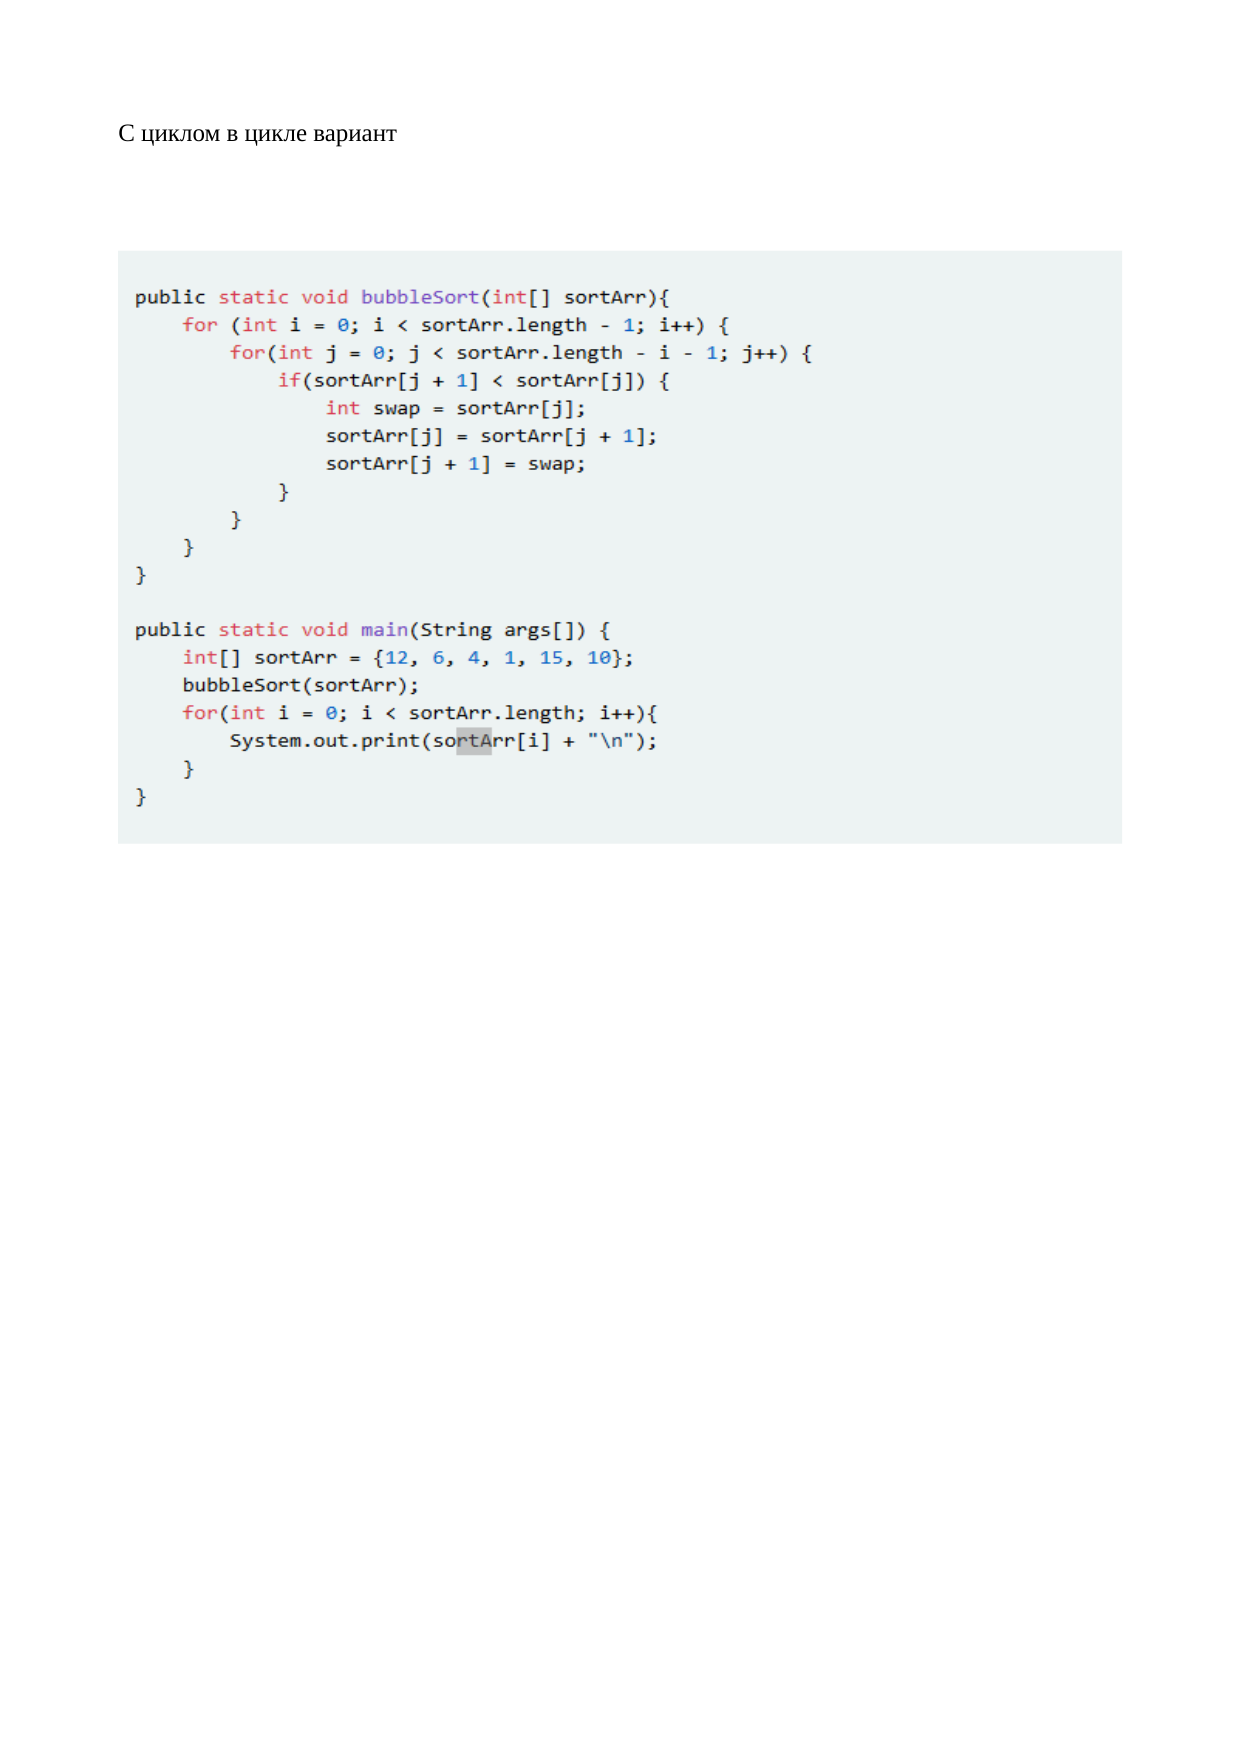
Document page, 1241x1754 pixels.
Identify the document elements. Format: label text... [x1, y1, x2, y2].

text С циклом в цикле вариант [118, 118, 1122, 147]
picture [118, 233, 1123, 862]
